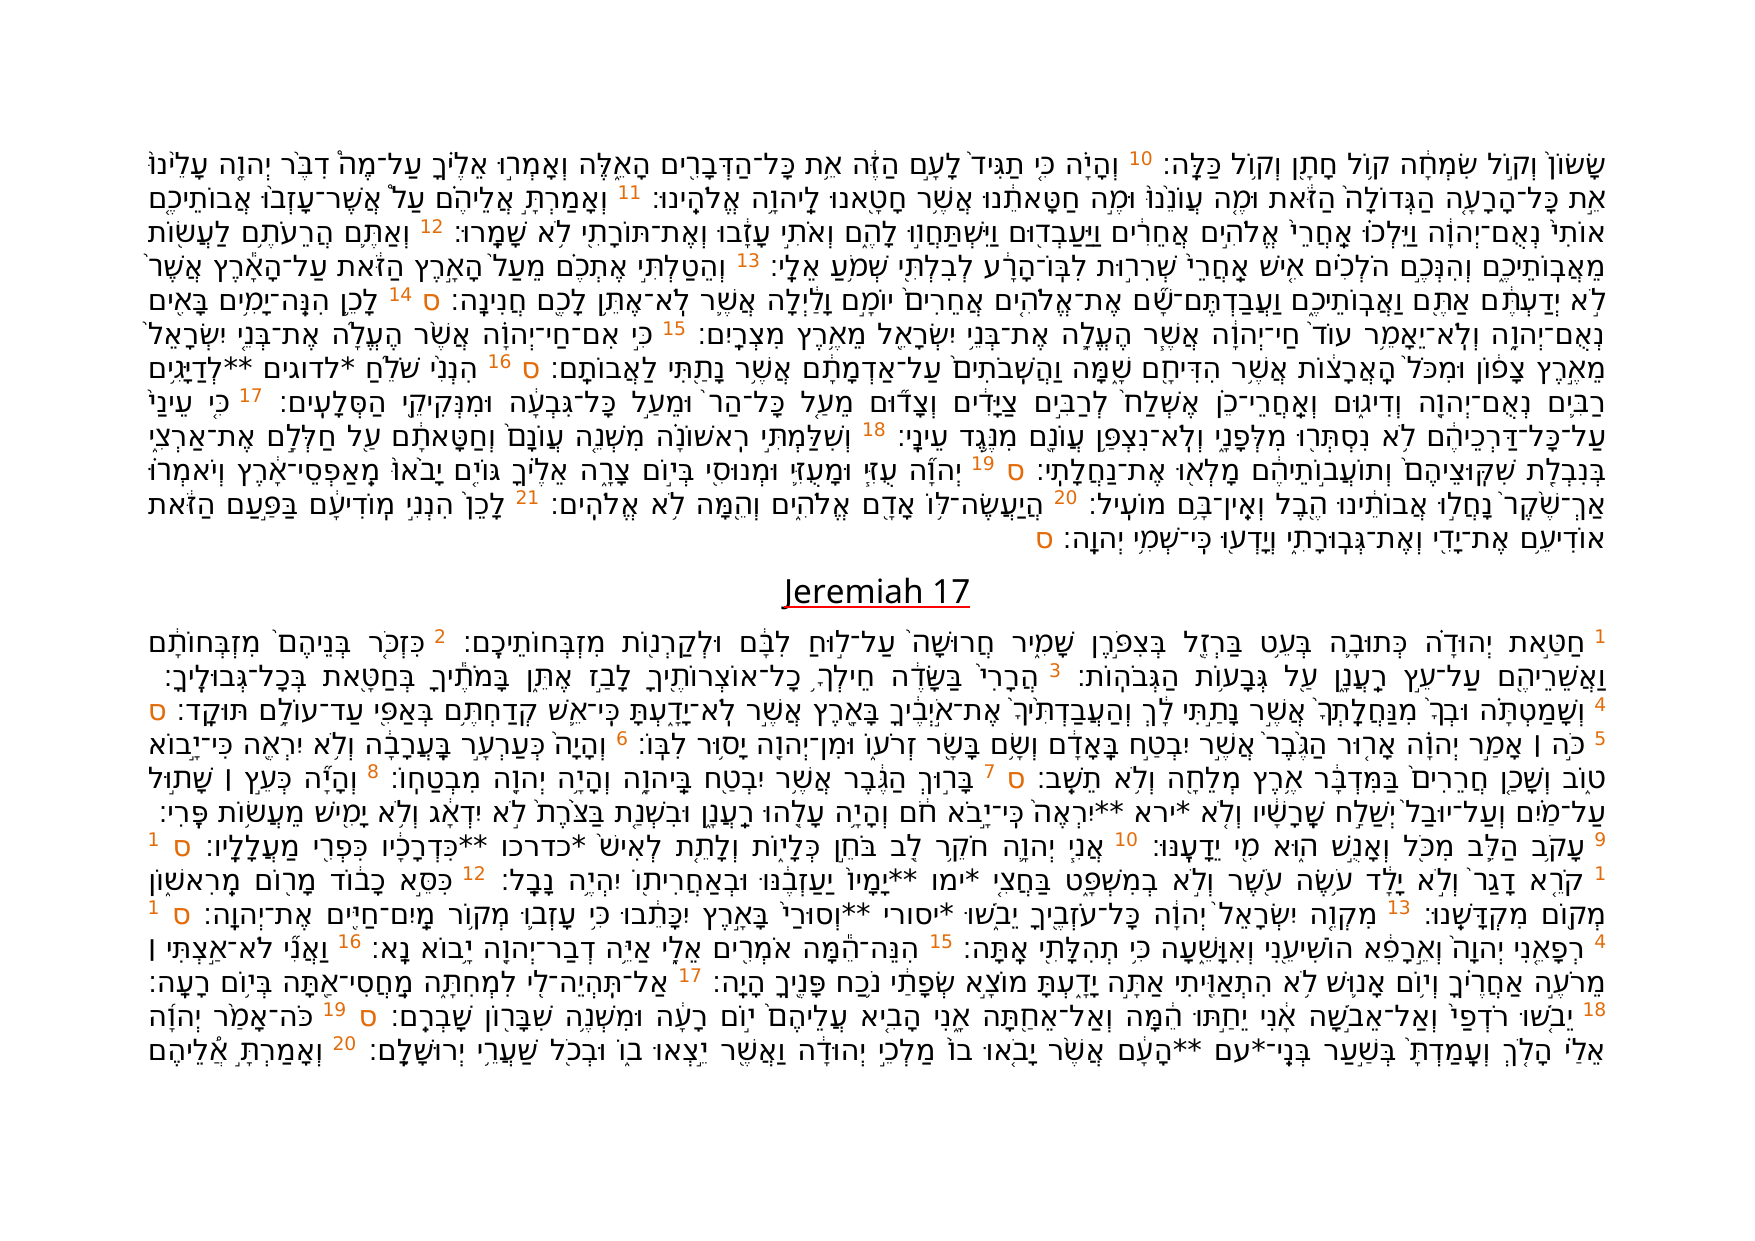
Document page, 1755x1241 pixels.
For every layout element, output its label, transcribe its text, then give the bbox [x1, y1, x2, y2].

text 1 וַיְהִ֥י דְבַר־יְהוָ֖ה אֵלַ֥י לֵאמֹֽר׃ 2 לֹֽא־תִקַּ֥ח לְךָ֖ אִשָּׁ֑ה וְלֹֽא־יִהְי֤וּ לְךָ֙ בָּנִ֣ים וּבָנ֔וֹת בַּמָּק֖וֹם הַזֶּֽה׃ ‬‬‬‬3 כִּי־כֹ֣ה ׀ אָמַ֣ר יְהוָ֗ה עַל־הַבָּנִים֙ וְעַל־הַבָּנ֔וֹת הַיִּלּוֹדִ֖ים בַּמָּק֣וֹם הַזֶּ֑ה וְעַֽל־אִמֹּתָ֞ם הַיֹּלְד֣וֹת אוֹתָ֗ם וְעַל־אֲבוֹתָ֛ם הַמּוֹלִדִ֥ים אוֹתָ֖ם בָּאָ֥רֶץ הַזֹּֽאת׃ ‬‬‬‬4 מְמוֹתֵ֨י תַחֲלֻאִ֜ים יָמֻ֗תוּ לֹ֤א יִסָּֽפְדוּ֙ וְלֹ֣א יִקָּבֵ֔רוּ לְדֹ֛מֶן עַל־פְּנֵ֥י הָאֲדָמָ֖ה יִֽהְי֑וּ וּבַחֶ֤רֶב וּבָֽרָעָב֙ יִכְל֔וּ וְהָיְתָ֤ה נִבְלָתָם֙ לְמַאֲכָ֔ל לְע֥וֹף הַשָּׁמַ֖יִם וּלְבֶהֱמַ֥ת הָאָֽרֶץ׃ ס ‬‬‬‬5 כִּֽי־כֹ֣ה ׀ אָמַ֣ר יְהוָ֗ה אַל־תָּבוֹא֙ בֵּ֣ית מַרְזֵ֔חַ וְאַל־תֵּלֵ֣ךְ לִסְפּ֔וֹד וְאַל־תָּנֹ֖ד לָהֶ֑ם כִּֽי־אָסַ֨פְתִּי אֶת־שְׁלוֹמִ֜י מֵאֵ֨ת הָעָ֤ם הַזֶּה֙ נְאֻם־יְהוָ֔ה אֶת־הַחֶ֖סֶד וְאֶת־הָֽרַחֲמִֽים׃ ‬‬‬‬6 וּמֵ֨תוּ גְדֹלִ֧ים וּקְטַנִּ֛ים בָּאָ֥רֶץ הַזֹּ֖את לֹ֣א יִקָּבֵ֑רוּ וְלֹֽא־יִסְפְּד֣וּ לָהֶ֔ם וְלֹ֣א יִתְגֹּדַ֔ד וְלֹ֥א יִקָּרֵ֖חַ לָהֶֽם׃ ‬‬‬‬7 וְלֹֽא־יִפְרְס֥וּ לָהֶ֛ם עַל־אֵ֖בֶל לְנַחֲמ֣וֹ עַל־מֵ֑ת וְלֹֽא־יַשְׁק֤וּ אוֹתָם֙ כּ֣וֹס תַּנְחוּמִ֔ים עַל־אָבִ֖יו וְעַל־אִמּֽוֹ׃ ‬‬‬‬8 וּבֵית־מִשְׁתֶּ֥ה לֹא־תָב֖וֹא לָשֶׁ֣בֶת אוֹתָ֑ם לֶאֱכֹ֖ל וְלִשְׁתּֽוֹת׃ ס ‬‬‬‬9 כִּי֩ כֹ֨ה אָמַ֜ר יְהוָ֤ה צְבָאוֹת֙ אֱלֹהֵ֣י יִשְׂרָאֵ֔ל הִנְנִ֨י מַשְׁבִּ֜ית מִן־הַמָּק֥וֹם הַזֶּ֛ה לְעֵינֵיכֶ֖ם וּבִֽימֵיכֶ֑ם ק֤וֹל שָׂשׂוֹן֙ וְק֣וֹל שִׂמְחָ֔ה ק֥וֹל חָתָ֖ן וְק֥וֹל כַּלָּֽה׃ ‬‬‬‬10 וְהָיָ֗ה כִּ֤י תַגִּיד֙ לָעָ֣ם הַזֶּ֔ה אֵ֥ת כָּל־הַדְּבָרִ֖ים הָאֵ֑לֶּה וְאָמְר֣וּ אֵלֶ֗יךָ עַל־מֶה֩ דִבֶּ֨ר יְהוָ֤ה עָלֵ֙ינוּ֙ אֵ֣ת כָּל־הָרָעָ֤ה הַגְּדוֹלָה֙ הַזֹּ֔את וּמֶ֤ה עֲוֺנֵ֙נוּ֙ וּמֶ֣ה חַטָּאתֵ֔נוּ אֲשֶׁ֥ר חָטָ֖אנוּ לַֽיהוָ֥ה אֱלֹהֵֽינוּ׃ ‬‬‬‬11 וְאָמַרְתָּ֣ אֲלֵיהֶ֗ם עַל֩ אֲשֶׁר־עָזְב֨וּ אֲבוֹתֵיכֶ֤ם אוֹתִי֙ נְאֻם־יְהוָ֔ה וַיֵּלְכ֗וּ אַֽחֲרֵי֙ אֱלֹהִ֣ים אֲחֵרִ֔ים וַיַּעַבְד֖וּם וַיִּשְׁתַּחֲו֣וּ לָהֶ֑ם וְאֹתִ֣י עָזָ֔בוּ וְאֶת־תּוֹרָתִ֖י לֹ֥א שָׁמָֽרוּ׃ ‬‬‬‬12 וְאַתֶּ֛ם הֲרֵעֹתֶ֥ם לַעֲשׂ֖וֹת מֵאֲבֽוֹתֵיכֶ֑ם וְהִנְּכֶ֣ם הֹלְכִ֗ים אִ֚ישׁ אַֽחֲרֵי֙ שְׁרִר֣וּת לִבּֽוֹ־הָרָ֔ע לְבִלְתִּ֖י שְׁמֹ֥עַ אֵלָֽי׃ ‬‬‬‬13 וְהֵטַלְתִּ֣י אֶתְכֶ֗ם מֵעַל֙ הָאָ֣רֶץ הַזֹּ֔את עַל־הָאָ֕רֶץ אֲשֶׁר֙ לֹ֣א יְדַעְתֶּ֔ם אַתֶּ֖ם וַאֲבֽוֹתֵיכֶ֑ם וַעֲבַדְתֶּם־שָׁ֞ם אֶת־אֱלֹהִ֤ים אֲחֵרִים֙ יוֹמָ֣ם וָלַ֔יְלָה אֲשֶׁ֛ר לֹֽא־אֶתֵּ֥ן לָכֶ֖ם חֲנִינָֽה׃ ס ‬‬‬‬14 לָכֵ֛ן הִנֵּֽה־יָמִ֥ים בָּאִ֖ים נְאֻם־יְהוָ֑ה וְלֹֽא־יֵאָמֵ֥ר עוֹד֙ חַי־יְהוָ֔ה אֲשֶׁ֧ר הֶעֱלָ֛ה אֶת־בְּנֵ֥י יִשְׂרָאֵ֖ל מֵאֶ֥רֶץ מִצְרָֽיִם׃ ‬‬‬‬15 כִּ֣י אִם־חַי־יְהוָ֗ה אֲשֶׁ֨ר הֶעֱלָ֜ה אֶת־בְּנֵ֤י יִשְׂרָאֵל֙ מֵאֶ֣רֶץ צָפ֔וֹן וּמִכֹּל֙ הָֽאֲרָצ֔וֹת אֲשֶׁ֥ר הִדִּיחָ֖ם שָׁ֑מָּה וַהֲשִֽׁבֹתִים֙ עַל־אַדְמָתָ֔ם אֲשֶׁ֥ר נָתַ֖תִּי לַאֲבוֹתָֽם׃ ס ‬‬‬‬16 הִנְנִ֨י שֹׁלֵ֜חַ *לדוגים **לְדַיָּגִ֥ים רַבִּ֛ים נְאֻם־יְהוָ֖ה וְדִיג֑וּם וְאַֽחֲרֵי־כֵ֗ן אֶשְׁלַח֙ לְרַבִּ֣ים צַיָּדִ֔ים וְצָד֞וּם מֵעַ֤ל כָּל־הַר֙ וּמֵעַ֣ל כָּל־גִּבְעָ֔ה וּמִנְּקִיקֵ֖י הַסְּלָעִֽים׃ ‬‬‬‬17 כִּ֤י עֵינַי֙ עַל־כָּל־דַּרְכֵיהֶ֔ם לֹ֥א נִסְתְּר֖וּ מִלְּפָנָ֑י וְלֹֽא־נִצְפַּ֥ן עֲוֺנָ֖ם מִנֶּ֥גֶד עֵינָֽי׃ ‬‬‬‬18 וְשִׁלַּמְתִּ֣י רִֽאשׁוֹנָ֗ה מִשְׁנֵ֤ה עֲוֺנָם֙ וְחַטָּאתָ֔ם עַ֖ל חַלְּלָ֣ם אֶת־אַרְצִ֑י בְּנִבְלַ֤ת שִׁקּֽוּצֵיהֶם֙ וְתוֹעֲב֣וֹתֵיהֶ֔ם מָלְא֖וּ אֶת־נַחֲלָתִֽי׃ ס ‬‬‬‬19 יְהוָ֞ה עֻזִּ֧י וּמָעֻזִּ֛י וּמְנוּסִ֖י בְּי֣וֹם צָרָ֑ה אֵלֶ֗יךָ גּוֹיִ֤ם יָבֹ֙אוּ֙ מֵֽאַפְסֵי־אָ֔רֶץ וְיֹאמְר֗וּ אַךְ־שֶׁ֙קֶר֙ נָחֲל֣וּ אֲבוֹתֵ֔ינוּ הֶ֖בֶל וְאֵֽין־בָּ֥ם מוֹעִֽיל׃ ‬‬‬‬20 הֲיַעֲשֶׂה־לּ֥וֹ אָדָ֖ם אֱלֹהִ֑ים וְהֵ֖מָּה לֹ֥א אֱלֹהִֽים׃ ‬‬‬‬21 לָכֵן֙ הִנְנִ֣י מֽוֹדִיעָ֔ם בַּפַּ֣עַם הַזֹּ֔את אוֹדִיעֵ֥ם אֶת־יָדִ֖י וְאֶת־גְּבֽוּרָתִ֑י וְיָדְע֖וּ כִּֽי־שְׁמִ֥י יְהוָֽה׃ ס ‬‬‬‬‬‬‬‬‬‬‬‬‬‬‬‬‬‬‬‬‬‬‬‬ [148, 148, 1606, 555]
text Jeremiah 17‬‬ [148, 568, 1606, 613]
text 1 חַטַּ֣את יְהוּדָ֗ה כְּתוּבָ֛ה בְּעֵ֥ט בַּרְזֶ֖ל בְּצִפֹּ֣רֶן שָׁמִ֑יר חֲרוּשָׁה֙ עַל־ל֣וּחַ לִבָּ֔ם וּלְקַרְנ֖וֹת מִזְבְּחוֹתֵיכֶֽם׃ 2 כִּזְכֹּ֤ר בְּנֵיהֶם֙ מִזְבְּחוֹתָ֔ם וַאֲשֵׁרֵיהֶ֖ם עַל־עֵ֣ץ רַֽעֲנָ֑ן עַ֖ל גְּבָע֥וֹת הַגְּבֹהֽוֹת׃ ‬‬‬‬3 הֲרָרִי֙ בַּשָּׂדֶ֔ה חֵילְךָ֥ כָל־אוֹצְרוֹתֶ֖יךָ לָבַ֣ז אֶתֵּ֑ן בָּמֹתֶ֕יךָ בְּחַטָּ֖את בְּכָל־גְּבוּלֶֽיךָ׃ ‬‬‬‬4 וְשָׁמַטְתָּ֗ה וּבְךָ֙ מִנַּחֲלָֽתְךָ֙ אֲשֶׁ֣ר נָתַ֣תִּי לָ֔ךְ וְהַעֲבַדְתִּ֙יךָ֙ אֶת־אֹ֣יְבֶ֔יךָ בָּאָ֖רֶץ אֲשֶׁ֣ר לֹֽא־יָדָ֑עְתָּ כִּֽי־אֵ֛שׁ קְדַחְתֶּ֥ם בְּאַפִּ֖י עַד־עוֹלָ֥ם תּוּקָֽד׃ ס ‬‬‬‬5 כֹּ֣ה ׀ אָמַ֣ר יְהוָ֗ה אָר֤וּר הַגֶּ֙בֶר֙ אֲשֶׁ֣ר יִבְטַ֣ח בָּֽאָדָ֔ם וְשָׂ֥ם בָּשָׂ֖ר זְרֹע֑וֹ וּמִן־יְהוָ֖ה יָס֥וּר לִבּֽוֹ׃ ‬‬‬‬6 וְהָיָה֙ כְּעַרְעָ֣ר בָּֽעֲרָבָ֔ה וְלֹ֥א יִרְאֶ֖ה כִּי־יָ֣בוֹא ט֑וֹב וְשָׁכַ֤ן חֲרֵרִים֙ בַּמִּדְבָּ֔ר אֶ֥רֶץ מְלֵחָ֖ה וְלֹ֥א תֵשֵֽׁב׃ ס ‬‬‬‬7 בָּר֣וּךְ הַגֶּ֔בֶר אֲשֶׁ֥ר יִבְטַ֖ח בַּֽיהוָ֑ה וְהָיָ֥ה יְהוָ֖ה מִבְטַחֽוֹ׃ ‬‬‬‬8 וְהָיָ֞ה כְּעֵ֣ץ ׀ שָׁת֣וּל עַל־מַ֗יִם וְעַל־יוּבַל֙ יְשַׁלַ֣ח שָֽׁרָשָׁ֔יו וְלֹ֤א *ירא **יִרְאֶה֙ כִּֽי־יָ֣בֹא חֹ֔ם וְהָיָ֥ה עָלֵ֖הוּ רַֽעֲנָ֑ן וּבִשְׁנַ֤ת בַּצֹּ֙רֶת֙ לֹ֣א יִדְאָ֔ג וְלֹ֥א יָמִ֖ישׁ מֵעֲשׂ֥וֹת פֶּֽרִי׃ ‬‬‬‬9 עָקֹ֥ב הַלֵּ֛ב מִכֹּ֖ל וְאָנֻ֣שׁ ה֑וּא מִ֖י יֵדָעֶֽנּוּ׃ ‬‬‬‬10 אֲנִ֧י יְהוָ֛ה חֹקֵ֥ר לֵ֖ב בֹּחֵ֣ן כְּלָי֑וֹת וְלָתֵ֤ת לְאִישׁ֙ *כדרכו **כִּדְרָכָ֔יו כִּפְרִ֖י מַעֲלָלָֽיו׃ ס ‬‬‬‬11 קֹרֵ֤א דָגַר֙ וְלֹ֣א יָלָ֔ד עֹ֥שֶׂה עֹ֖שֶׁר וְלֹ֣א בְמִשְׁפָּ֑ט בַּחֲצִ֤י *ימו **יָמָיו֙ יַעַזְבֶ֔נּוּ וּבְאַחֲרִית֖וֹ יִהְיֶ֥ה נָבָֽל׃ ‬‬‬‬12 כִּסֵּ֣א כָב֔וֹד מָר֖וֹם מֵֽרִאשׁ֑וֹן מְק֖וֹם מִקְדָּשֵֽׁנוּ׃ ‬‬‬‬13 מִקְוֵ֤ה יִשְׂרָאֵל֙ יְהוָ֔ה כָּל־עֹזְבֶ֖יךָ יֵבֹ֑שׁוּ *יסורי **וְסוּרַי֙ בָּאָ֣רֶץ יִכָּתֵ֔בוּ כִּ֥י עָזְב֛וּ מְק֥וֹר מַֽיִם־חַיִּ֖ים אֶת־יְהוָֽה׃ ס ‬‬‬‬14 רְפָאֵ֤נִי יְהוָה֙ וְאֵ֣רָפֵ֔א הוֹשִׁיעֵ֖נִי וְאִוָּשֵׁ֑עָה כִּ֥י תְהִלָּתִ֖י אָֽתָּה׃ ‬‬‬‬15 הִנֵּה־הֵ֕מָּה אֹמְרִ֖ים אֵלָ֑י אַיֵּ֥ה דְבַר־יְהוָ֖ה יָ֥בוֹא נָֽא׃ ‬‬‬‬16 וַאֲנִ֞י לֹא־אַ֣צְתִּי ׀ מֵרֹעֶ֣ה אַחֲרֶ֗יךָ וְי֥וֹם אָנ֛וּשׁ לֹ֥א הִתְאַוֵּ֖יתִי אַתָּ֣ה יָדָ֑עְתָּ מוֹצָ֣א שְׂפָתַ֔י נֹ֥כַח פָּנֶ֖יךָ הָיָֽה׃ ‬‬‬‬17 אַל־תִּֽהְיֵה־לִ֖י לִמְחִתָּ֑ה מֽ͏ַחֲסִי־אַ֖תָּה בְּי֥וֹם רָעָֽה׃ ‬‬‬‬18 יֵבֹ֤שׁוּ רֹדְפַי֙ וְאַל־אֵבֹ֣שָׁה אָ֔נִי יֵחַ֣תּוּ הֵ֔מָּה וְאַל־אֵחַ֖תָּה אָ֑נִי הָבִ֤יא עֲלֵיהֶם֙ י֣וֹם רָעָ֔ה וּמִשְׁנֶ֥ה שִׁבָּר֖וֹן שָׁבְרֵֽם׃ ס ‬‬‬‬19 כֹּה־אָמַ֨ר יְהוָ֜ה אֵלַ֗י הָלֹ֤ךְ וְעָֽמַדְתָּ֙ בְּשַׁ֣עַר בְּנֵֽי־*עם **הָעָ֔ם אֲשֶׁ֨ר יָבֹ֤אוּ בוֹ֙ מַלְכֵ֣י יְהוּדָ֔ה וַאֲשֶׁ֖ר יֵ֣צְאוּ ב֑וֹ וּבְכֹ֖ל שַׁעֲרֵ֥י יְרוּשָׁלָֽ͏ִם׃ ‬‬‬‬20 וְאָמַרְתָּ֣ אֲ֠לֵיהֶם שִׁמְע֨וּ דְבַר־יְהוָ֜ה מַלְכֵ֤י יְהוּדָה֙ וְכָל־יְהוּדָ֔ה וְכֹ֖ל יֹשְׁבֵ֣י יְרוּשָׁלָ֑͏ִם הַבָּאִ֖ים בַּשְּׁעָרִ֥ים הָאֵֽלֶּה׃ ס ‬‬‬‬21 כֹּ֚ה אָמַ֣ר יְהוָ֔ה הִשָּׁמְר֖וּ בְּנַפְשֽׁוֹתֵיכֶ֑ם וְאַל־תִּשְׂא֤וּ מַשָּׂא֙ בְּי֣וֹם הַשַּׁבָּ֔ת וַהֲבֵאתֶ֖ם בְּשַׁעֲרֵ֥י יְרוּשָׁלָֽ͏ִם׃ ‬‬‬‬22 וְלֹא־תוֹצִ֨יאוּ מַשָּׂ֤א מִבָּֽתֵּיכֶם֙ בְּי֣וֹם הַשַּׁבָּ֔ת וְכָל־מְלָאכָ֖ה לֹ֣א תַֽעֲשׂ֑וּ וְקִדַּשְׁתֶּם֙ אֶת־י֣וֹם הַשַּׁבָּ֔ת כַּאֲשֶׁ֥ר צִוִּ֖יתִי אֶת־אֲבוֹתֵיכֶֽם׃ ‬‬‬‬23 וְלֹ֣א שָֽׁמְע֔וּ וְלֹ֥א הִטּ֖וּ אֶת־אָזְנָ֑ם וַיַּקְשׁוּ֙ אֶת־עָרְפָּ֔ם לְבִלְתִּ֣י *שומע **שְׁמ֔וֹעַ וּלְבִלְתִּ֖י קַ֥חַת מוּסָֽר׃ ‬‬‬‬24 וְ֠הָיָה אִם־שָׁמֹ֨עַ תִּשְׁמְע֤וּן אֵלַי֙ נְאֻם־יְהוָ֔ה לְבִלְתִּ֣י ׀ הָבִ֣יא מַשָּׂ֗א בְּשַׁעֲרֵ֛י הָעִ֥יר הַזֹּ֖את בְּי֣וֹם הַשַּׁבָּ֑ת וּלְקַדֵּשׁ֙ אֶת־י֣וֹם הַשַּׁבָּ֔ת לְבִלְתִּ֥י עֲשֽׂוֹת־*בה **בּ֖וֹ כָּל־מְלָאכָֽה׃ ‬‬‬‬25 וּבָ֣אוּ בְשַׁעֲרֵ֣י הָעִ֣יר הַזֹּ֡את מְלָכִ֣ים ׀ וְשָׂרִ֡ים יֹשְׁבִים֩ עַל־כִּסֵּ֨א דָוִ֜ד רֹכְבִ֣ים ׀ בָּרֶ֣כֶב וּבַסּוּסִ֗ים הֵ֚מָּה וְשָׂ֣רֵיהֶ֔ם אִ֥ישׁ יְהוּדָ֖ה וְיֹשְׁבֵ֣י יְרוּשָׁלָ֑͏ִם וְיָשְׁבָ֥ה הָֽעִיר־הַזֹּ֖את לְעוֹלָֽם׃ ‬‬‬‬26 וּבָ֣אוּ מֵעָרֵֽי־יְ֠הוּדָה וּמִסְּבִיב֨וֹת יְרוּשָׁלִַ֜ם וּמֵאֶ֣רֶץ בִּנְיָמִ֗ן וּמִן־הַשְּׁפֵלָ֤ה וּמִן־הָהָר֙ וּמִן־הַנֶּ֔גֶב מְבִאִ֛ים עוֹלָ֥ה וְזֶ֖בַח וּמִנְחָ֣ה וּלְבוֹנָ֑ה וּמְבִאֵ֥י תוֹדָ֖ה בֵּ֥ית יְהוָֽה׃ ‬‬‬‬27 וְאִם־לֹ֨א תִשְׁמְע֜וּ אֵלַ֗י לְקַדֵּשׁ֙ אֶת־י֣וֹם הַשַּׁבָּ֔ת וּלְבִלְתִּ֣י ׀ שְׂאֵ֣ת מַשָּׂ֗א וּבֹ֛א בְּשַׁעֲרֵ֥י יְרוּשָׁלַ֖͏ִם בְּי֣וֹם הַשַּׁבָּ֑ת וְהִצַּ֧תִּי אֵ֣שׁ בִּשְׁעָרֶ֗יהָ וְאָֽכְלָ֛ה אַרְמְנ֥וֹת יְרוּשָׁלַ֖͏ִם וְלֹ֥א תִכְבֶּֽה׃ פ ‬‬‬‬‬‬‬‬‬‬‬‬‬‬‬‬‬‬‬‬‬‬‬‬‬‬‬‬‬‬ [148, 626, 1606, 1067]
